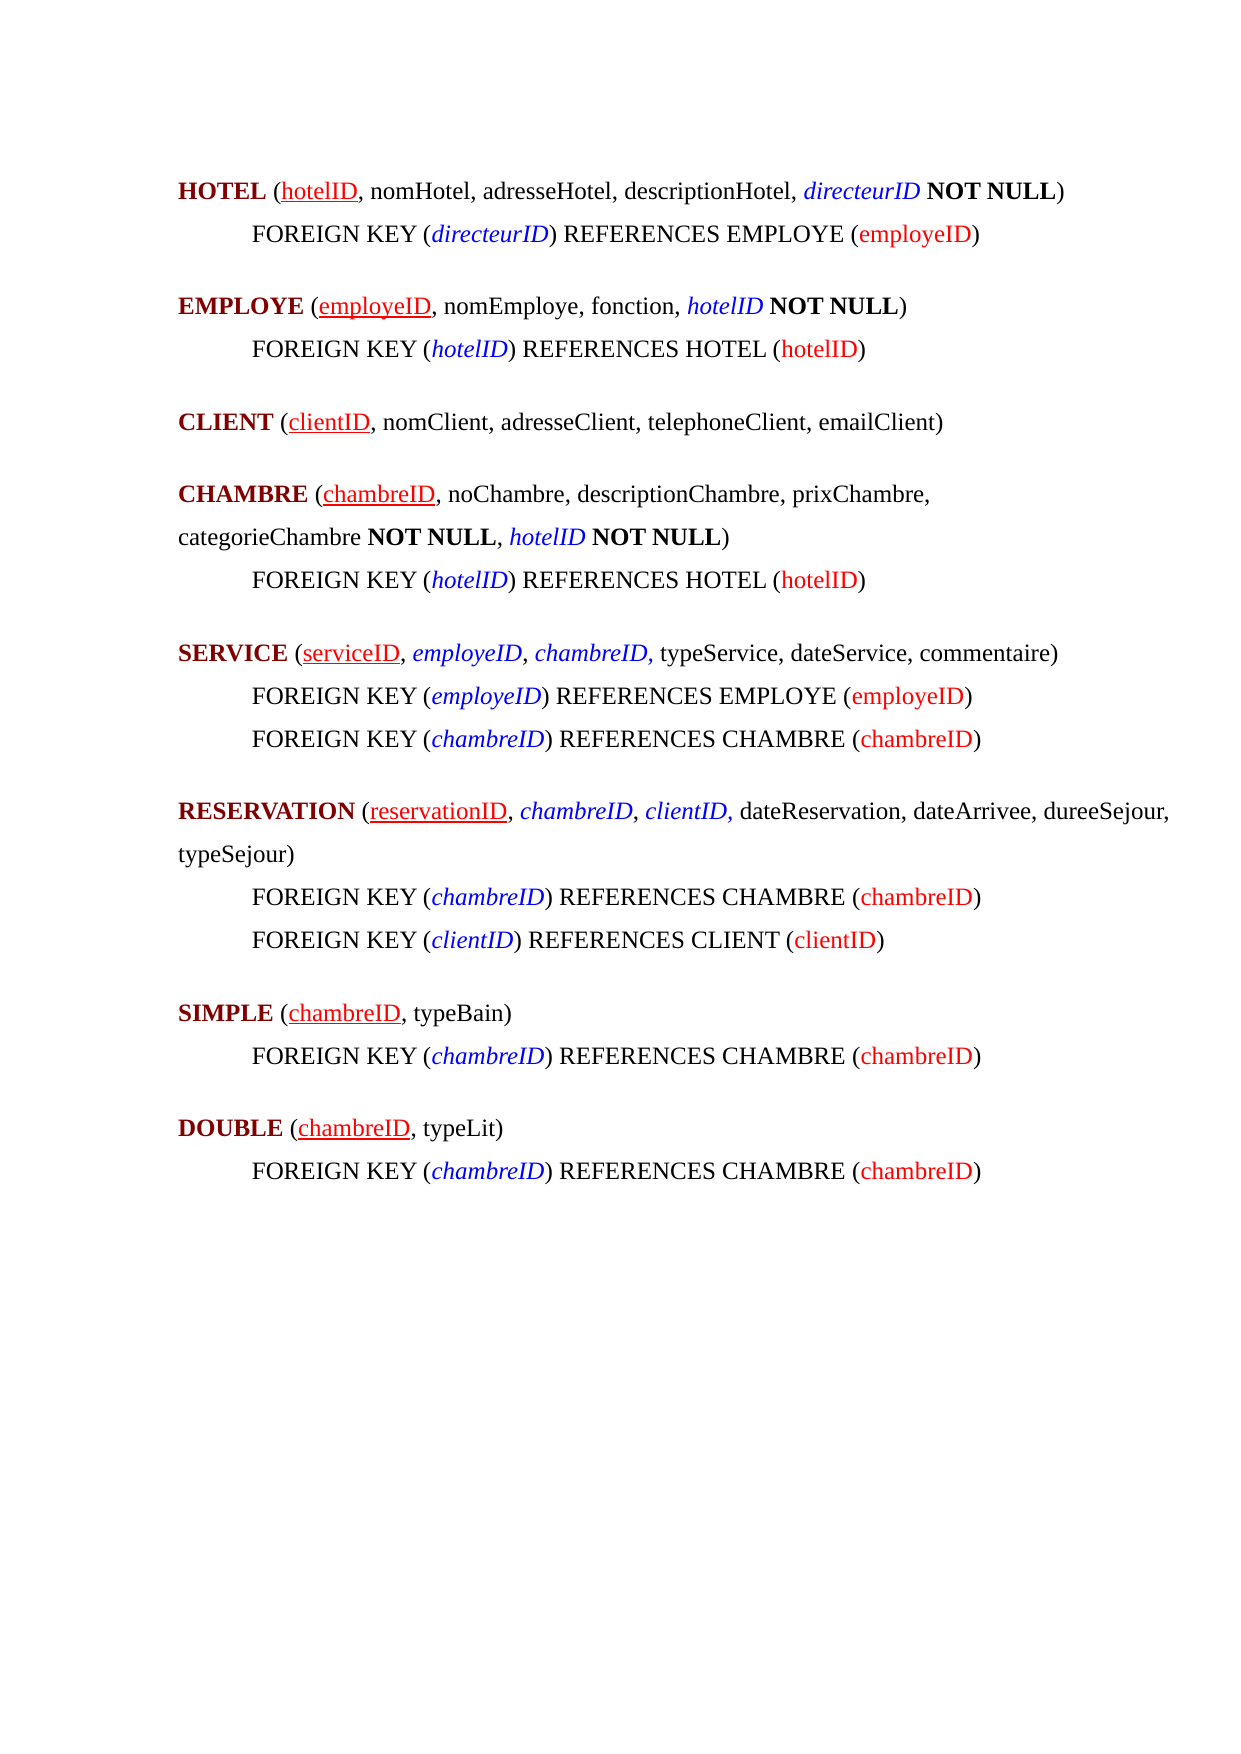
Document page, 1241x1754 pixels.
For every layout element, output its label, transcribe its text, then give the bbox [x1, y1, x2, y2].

text EMPLOYE (employeID, nomEmploye, fonction, hotelID NOT NULL) FOREIGN KEY (hotelID) REFERENCES HOTEL (hotelID) [178, 291, 1201, 363]
text RESERVATION (reservationID, chambreID, clientID, dateReservation, dateArrivee, dureeSejour, typeSejour) FOREIGN KEY (chambreID) REFERENCES CHAMBRE (chambreID) FOREIGN KEY (clientID) REFERENCES CLIENT (clientID) [178, 796, 1201, 954]
text CHAMBRE (chambreID, noChambre, descriptionChambre, prixChambre, categorieChambre NOT NULL, hotelID NOT NULL) FOREIGN KEY (hotelID) REFERENCES HOTEL (hotelID) [178, 479, 1201, 594]
text SIMPLE (chambreID, typeBain) FOREIGN KEY (chambreID) REFERENCES CHAMBRE (chambreID) [178, 998, 1201, 1070]
text SERVICE (serviceID, employeID, chambreID, typeService, dateService, commentaire) FOREIGN KEY (employeID) REFERENCES EMPLOYE (employeID) FOREIGN KEY (chambreID) REFERENCES CHAMBRE (chambreID) [178, 638, 1201, 753]
text CLIENT (clientID, nomClient, adresseClient, telephoneClient, emailClient) [943, 407, 1201, 436]
text HOTEL (hotelID, nomHotel, adresseHotel, descriptionHotel, directeurID NOT NULL) FOREIGN KEY (directeurID) REFERENCES EMPLOYE (employeID) [178, 176, 1201, 248]
text DOUBLE (chambreID, typeLit) FOREIGN KEY (chambreID) REFERENCES CHAMBRE (chambreID) [178, 1113, 1201, 1185]
